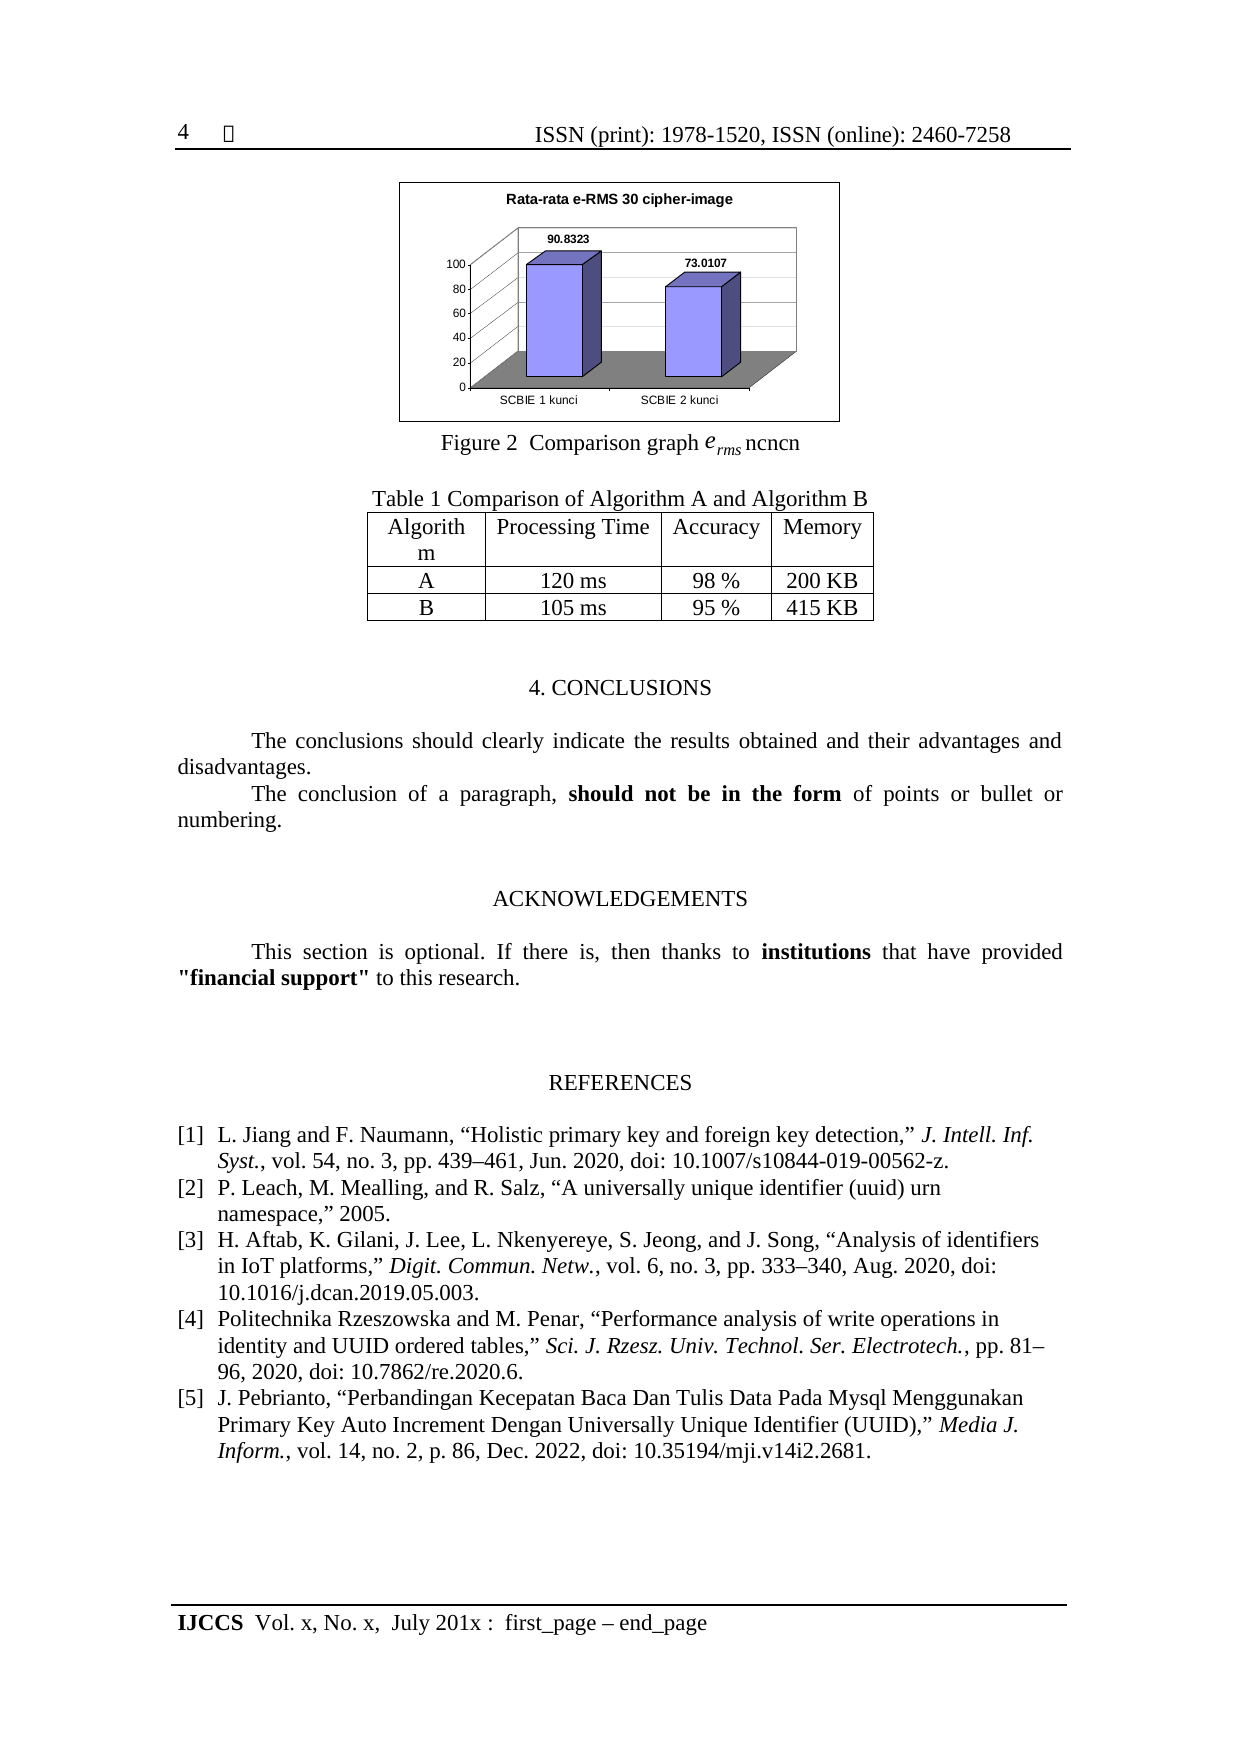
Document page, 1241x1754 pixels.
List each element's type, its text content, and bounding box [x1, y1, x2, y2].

text [2] P. Leach, M. Mealling, and R. Salz, “A universally unique identifier (uuid) urn namespace,” 2005. [177, 1173, 1063, 1226]
table_cell 200 KB [772, 567, 873, 593]
table_header Accuracy [662, 513, 771, 566]
table_header Processing Time [486, 513, 661, 566]
table_cell 105 ms [486, 594, 661, 620]
table_cell B [368, 594, 485, 620]
text This section is optional. If there is, then thanks to institutions that have provided "financial support" to this research. [177, 938, 1063, 990]
table_header Memory [772, 513, 873, 566]
text [3] H. Aftab, K. Gilani, J. Lee, L. Nkenyereye, S. Jeong, and J. Song, “Analysis of identifiers in IoT platforms,” Digit. Commun. Netw., vol. 6, no. 3, pp. 333–340, Aug. 2020, doi: 10.1016/j.dcan.2019.05.003. [177, 1226, 1063, 1305]
text The conclusion of a paragraph, should not be in the form of points or bullet or numbering. [177, 779, 1063, 832]
table_cell 98 % [662, 567, 771, 593]
text The conclusions should clearly indicate the results obtained and their advantages and disadvantages. [177, 727, 1063, 779]
subtitle 4. CONCLUSIONS [177, 674, 1063, 701]
text [5] J. Pebrianto, “Perbandingan Kecepatan Baca Dan Tulis Data Pada Mysql Menggunakan Primary Key Auto Increment Dengan Universally Unique Identifier (UUID),” Media J. Inform., vol. 14, no. 2, p. 86, Dec. 2022, doi: 10.35194/mji.v14i2.2681. [177, 1384, 1063, 1463]
table_cell 415 KB [772, 594, 873, 620]
table_header Algorithm [368, 513, 485, 566]
subtitle ACKNOWLEDGEMENTS [177, 885, 1063, 911]
text Table 1 Comparison of Algorithm A and Algorithm B [177, 486, 1063, 512]
table_cell 95 % [662, 594, 771, 620]
table_cell A [368, 567, 485, 593]
table_cell 120 ms [486, 567, 661, 593]
text [1] L. Jiang and F. Naumann, “Holistic primary key and foreign key detection,” J. Intell. Inf. Syst., vol. 54, no. 3, pp. 439–461, Jun. 2020, doi: 10.1007/s10844-019-00562-z. [177, 1121, 1063, 1173]
text [4] Politechnika Rzeszowska and M. Penar, “Performance analysis of write operations in identity and UUID ordered tables,” Sci. J. Rzesz. Univ. Technol. Ser. Electrotech., pp. 81–96, 2020, doi: 10.7862/re.2020.6. [177, 1305, 1063, 1384]
subtitle REFERENCES [177, 1069, 1063, 1096]
text Figure 2 Comparison graph ncncn [177, 426, 1063, 459]
